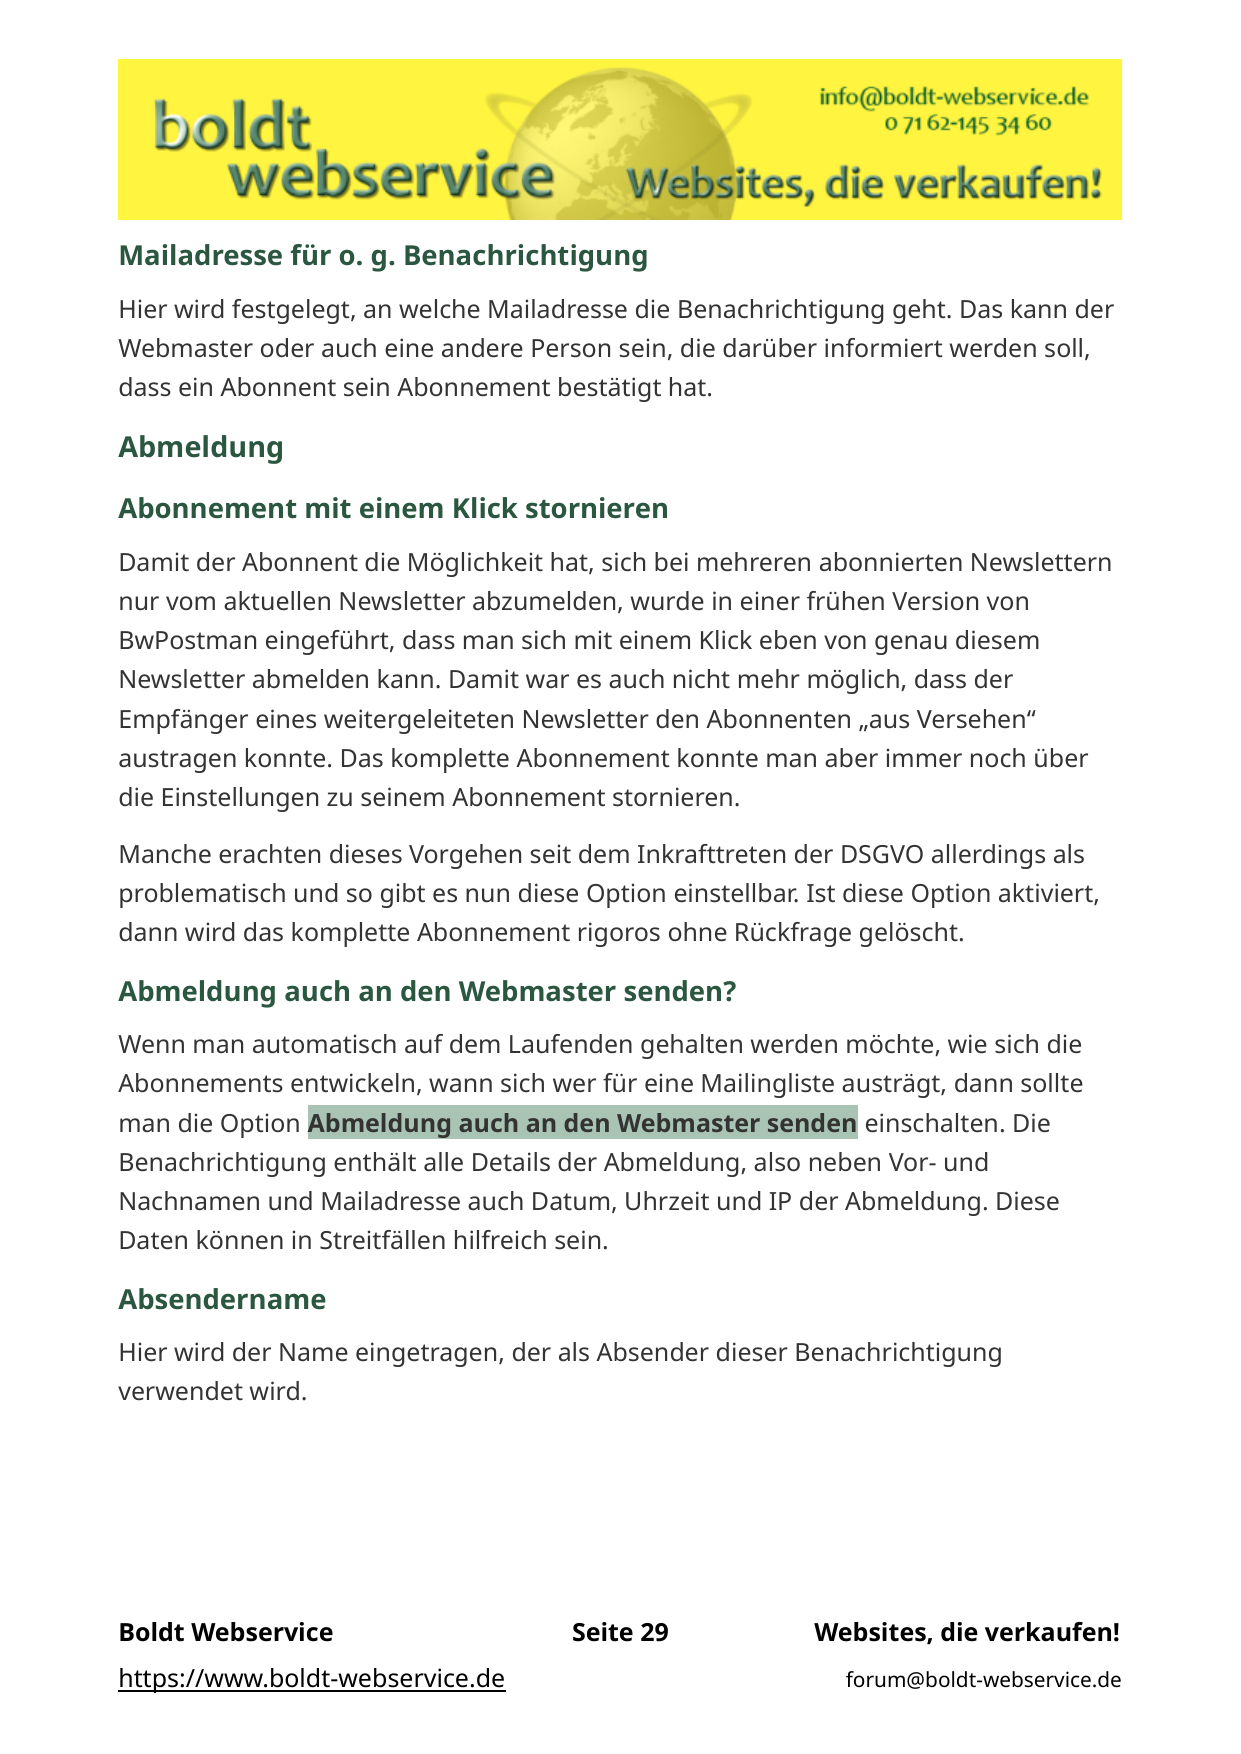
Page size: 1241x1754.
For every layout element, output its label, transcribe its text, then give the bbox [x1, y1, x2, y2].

text Wenn man automatisch auf dem Laufenden gehalten werden möchte, wie sich die Abonnements entwickeln, wann sich wer für eine Mailingliste austrägt, dann sollte man die Option Abmeldung auch an den Webmaster senden einschalten. Die Benachrichtigung enthält alle Details der Abmeldung, also neben Vor- und Nachnamen und Mailadresse auch Datum, Uhrzeit und IP der Abmeldung. Diese Daten können in Streitfällen hilfreich sein. [118, 1027, 1122, 1257]
text Hier wird der Name eingetragen, der als Absender dieser Benachrichtigung verwendet wird. [118, 1335, 1122, 1408]
text Damit der Abonnent die Möglichkeit hat, sich bei mehreren abonnierten Newslettern nur vom aktuellen Newsletter abzumelden, wurde in einer frühen Version von BwPostman eingeführt, dass man sich mit einem Klick eben von genau diesem Newsletter abmelden kann. Damit war es auch nicht mehr möglich, dass der Empfänger eines weitergeleiteten Newsletter den Abonnenten „aus Versehen“ austragen konnte. Das komplette Abonnement konnte man aber immer noch über die Einstellungen zu seinem Abonnement stornieren. [118, 545, 1122, 814]
subtitle Abonnement mit einem Klick stornieren [118, 489, 1122, 527]
text Hier wird festgelegt, an welche Mailadresse die Benachrichtigung geht. Das kann der Webmaster oder auch eine andere Person sein, die darüber informiert werden soll, dass ein Abonnent sein Abonnement bestätigt hat. [118, 291, 1122, 404]
subtitle Abmeldung auch an den Webmaster senden? [118, 972, 1122, 1009]
subtitle Abmeldung [118, 427, 1122, 466]
subtitle Absendername [118, 1280, 1122, 1317]
picture [118, 59, 1123, 220]
subtitle Mailadresse für o. g. Benachrichtigung [118, 236, 1122, 274]
text Manche erachten dieses Vorgehen seit dem Inkrafttreten der DSGVO allerdings als problematisch und so gibt es nun diese Option einstellbar. Ist diese Option aktiviert, dann wird das komplette Abonnement rigoros ohne Rückfrage gelöscht. [118, 837, 1122, 949]
